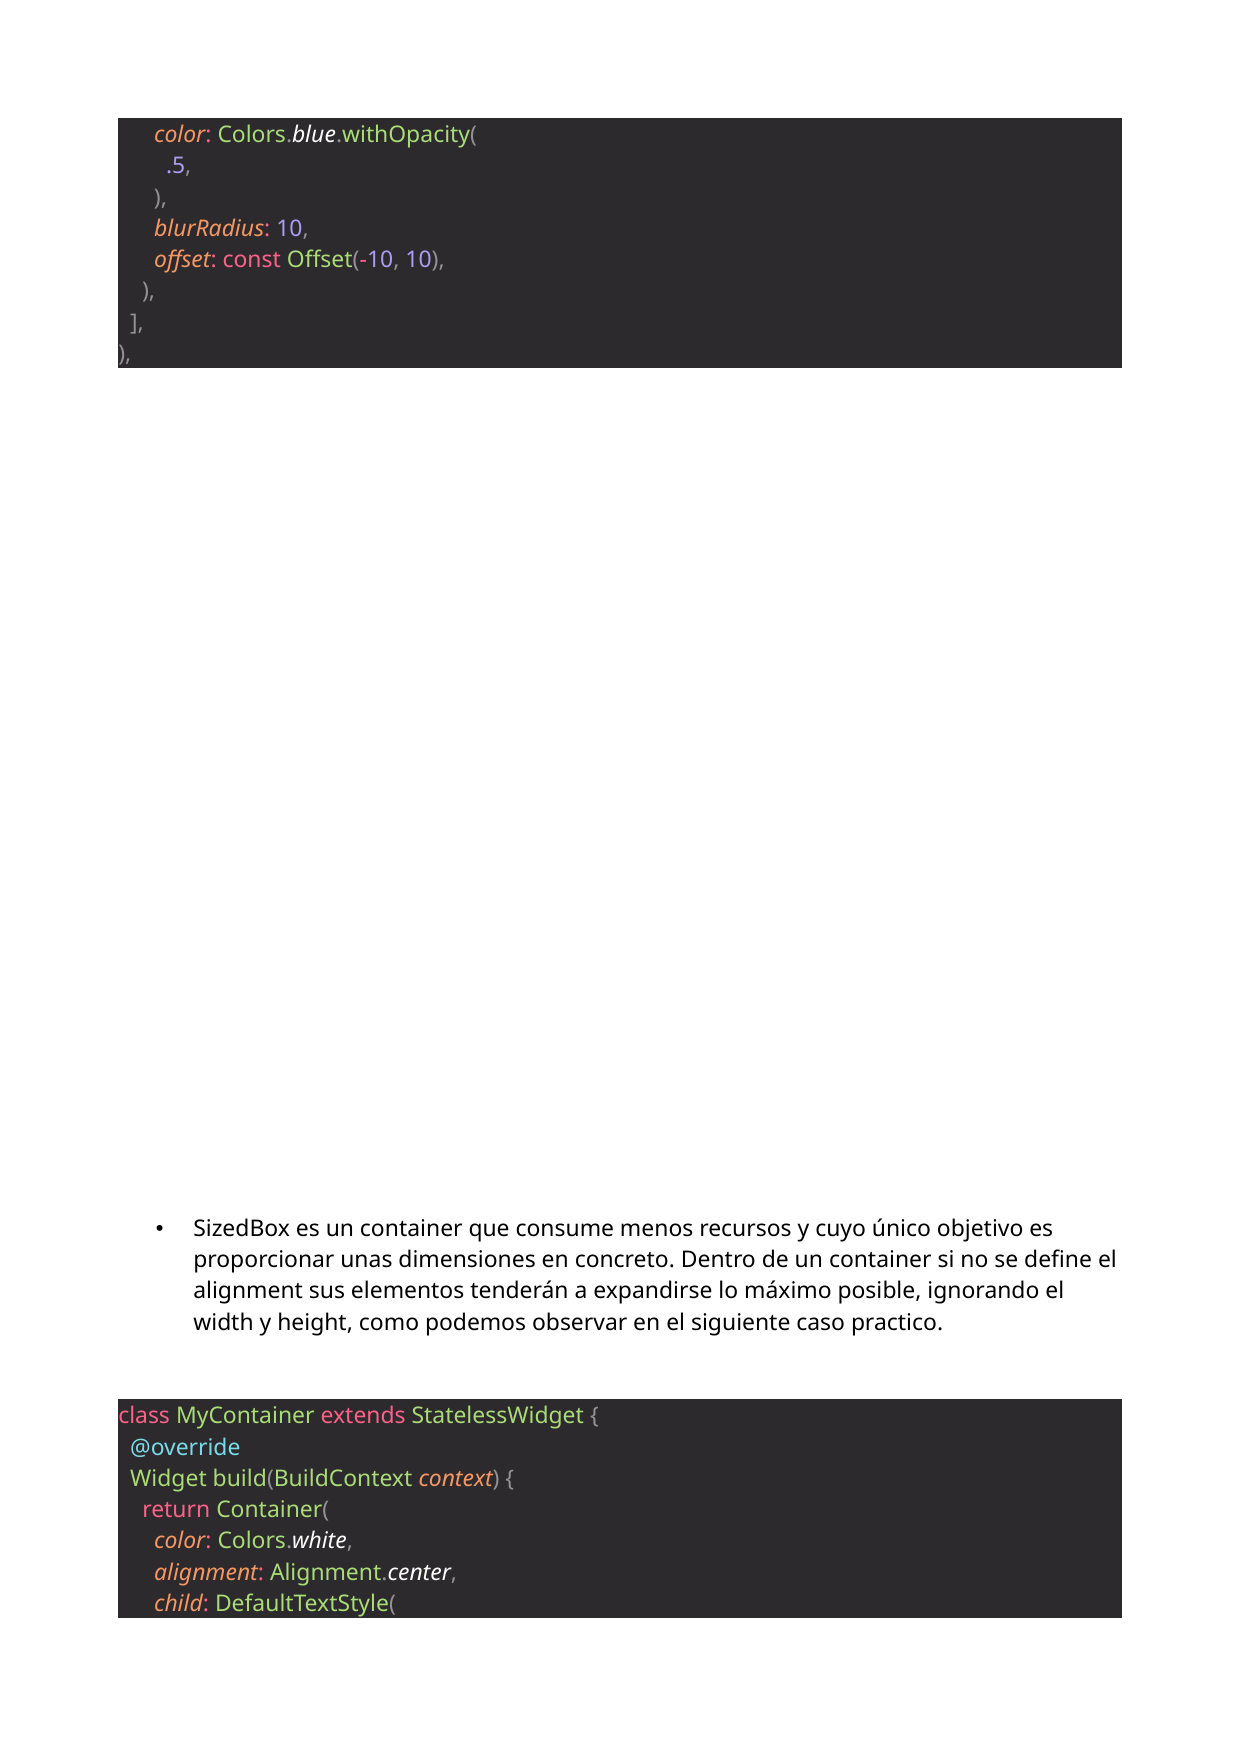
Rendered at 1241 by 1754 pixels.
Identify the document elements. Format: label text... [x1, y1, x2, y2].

text color: Colors.blue.withOpacity( .5, ), blurRadius: 10, offset: const Offset(-10, 10), ), ], ), [118, 118, 1122, 368]
list SizedBox es un container que consume menos recursos y cuyo único objetivo es proporcionar unas dimensiones en concreto. Dentro de un container si no se define el alignment sus elementos tenderán a expandirse lo máximo posible, ignorando el width y height, como podemos observar en el siguiente caso practico. [156, 1212, 1122, 1337]
text class MyContainer extends StatelessWidget { @override Widget build(BuildContext context) { return Container( color: Colors.white, alignment: Alignment.center, child: DefaultTextStyle( [118, 1399, 1122, 1618]
